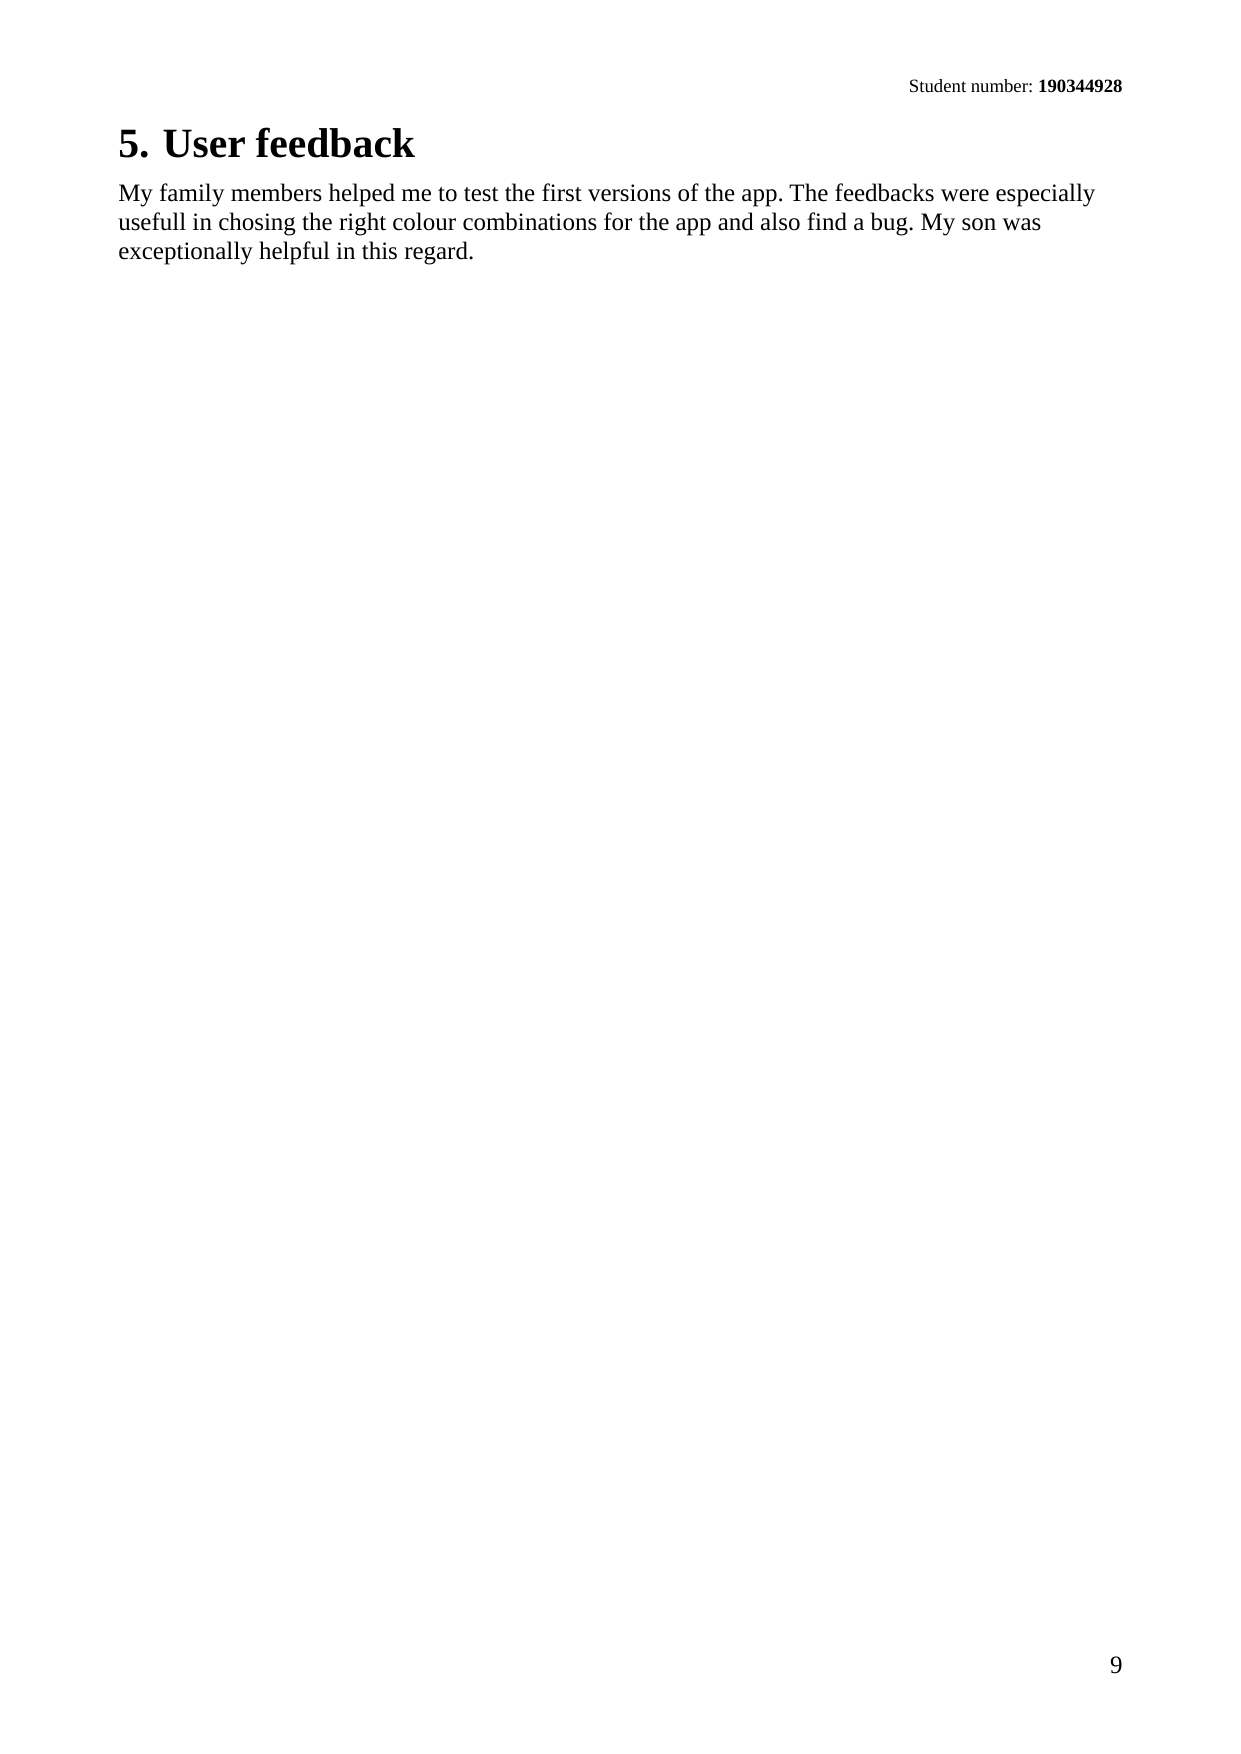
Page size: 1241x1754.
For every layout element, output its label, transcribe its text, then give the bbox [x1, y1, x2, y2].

text My family members helped me to test the first versions of the app. The feedbacks were especially usefull in chosing the right colour combinations for the app and also find a bug. My son was exceptionally helpful in this regard. [118, 178, 1122, 265]
subtitle User feedback [118, 118, 1122, 166]
